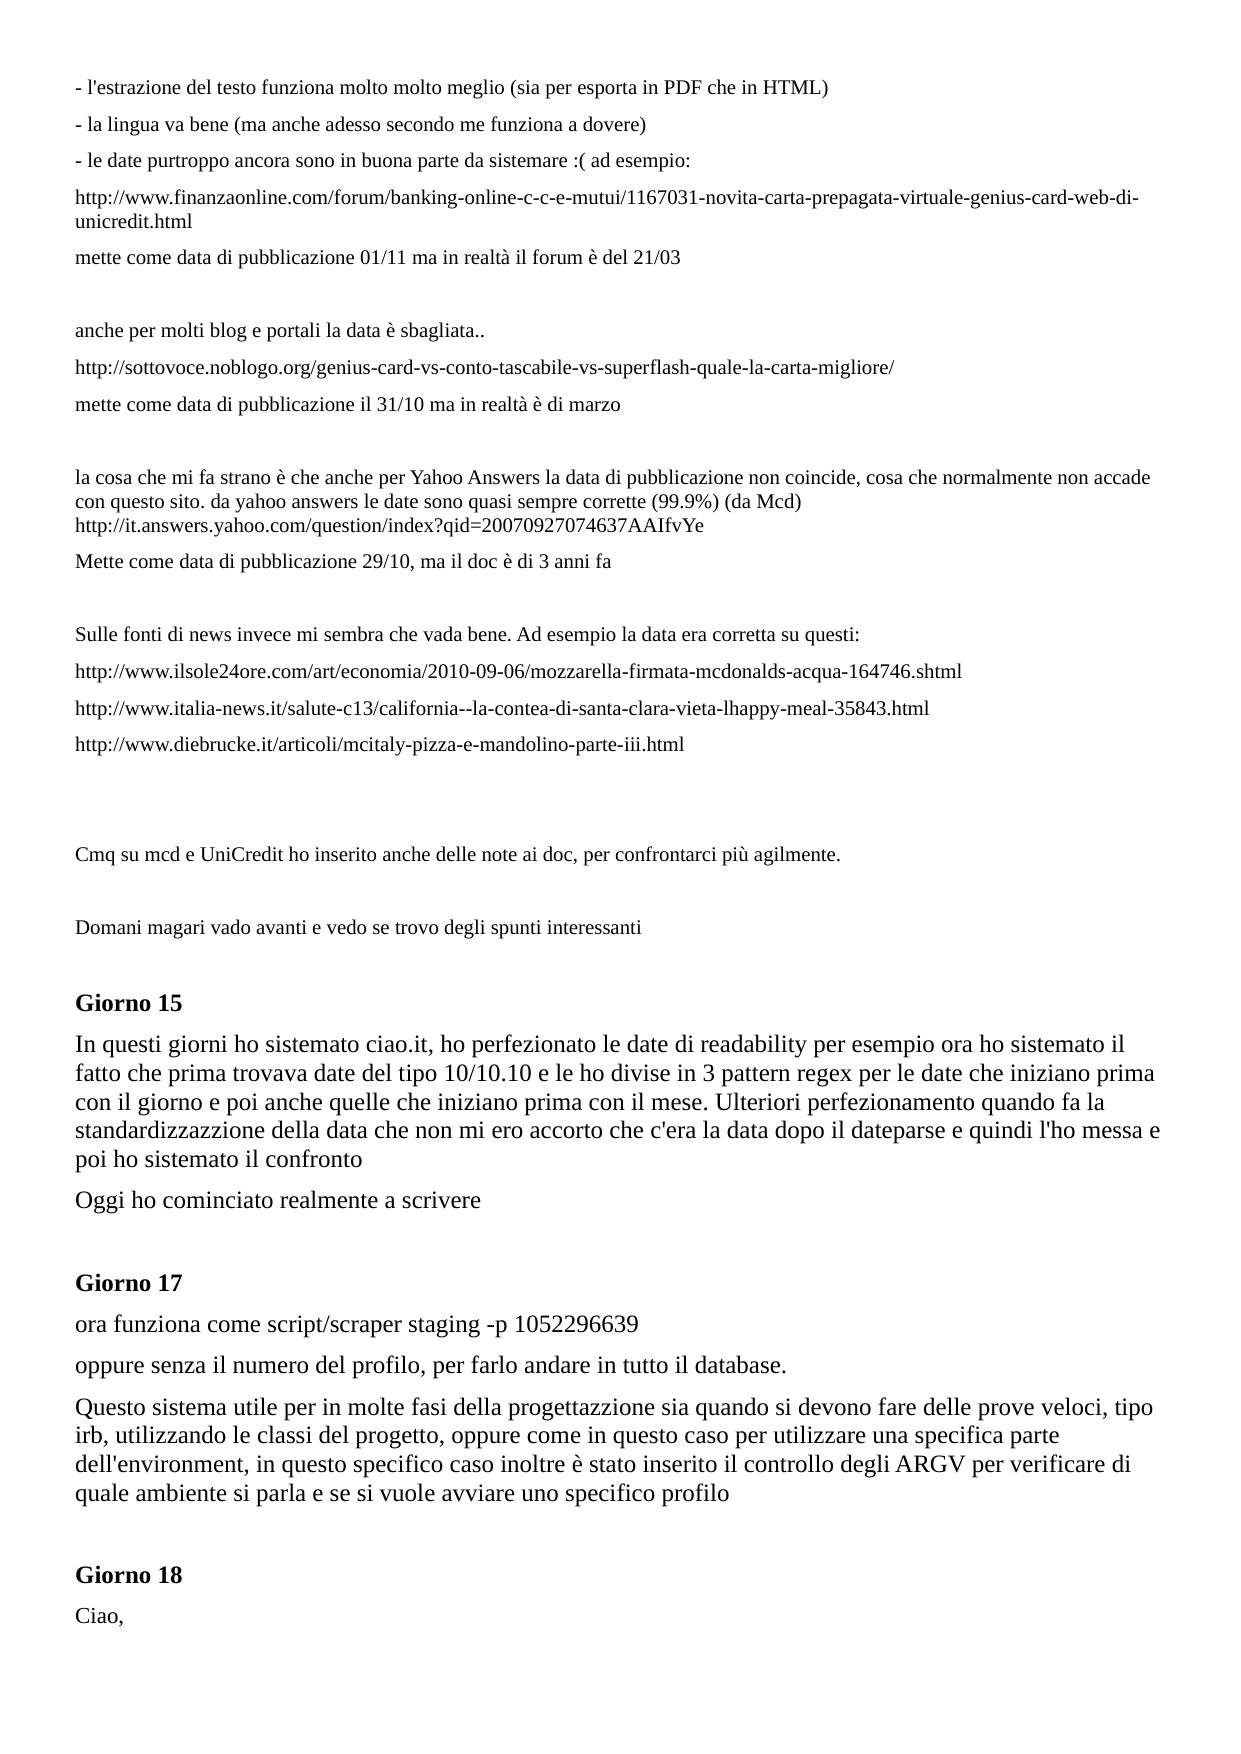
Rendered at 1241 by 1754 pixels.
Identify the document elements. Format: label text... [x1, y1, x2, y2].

text - l'estrazione del testo funziona molto molto meglio (sia per esporta in PDF che in HTML) [75, 75, 1162, 99]
text - la lingua va bene (ma anche adesso secondo me funziona a dovere) [75, 111, 1162, 136]
text Giorno 17 [75, 1268, 1162, 1297]
text http://www.diebrucke.it/articoli/mcitaly-pizza-e-mandolino-parte-iii.html [75, 732, 1162, 756]
text mette come data di pubblicazione il 31/10 ma in realtà è di marzo [75, 391, 1162, 416]
text la cosa che mi fa strano è che anche per Yahoo Answers la data di pubblicazione non coincide, cosa che normalmente non accade con questo sito. da yahoo answers le date sono quasi sempre corrette (99.9%) (da Mcd) http://it.answers.yahoo.com/question/index?qid=20070927074637AAIfvYe [75, 464, 1162, 537]
text http://sottovoce.noblogo.org/genius-card-vs-conto-tascabile-vs-superflash-quale-la-carta-migliore/ [75, 355, 1162, 379]
text Giorno 18 [75, 1561, 1162, 1589]
text Cmq su mcd e UniCredit ho inserito anche delle note ai doc, per confrontarci più agilmente. [75, 842, 1162, 866]
text Domani magari vado avanti e vedo se trovo degli spunti interessanti [75, 915, 1162, 939]
text Ciao, [75, 1602, 1162, 1628]
text Oggi ho cominciato realmente a scrivere [75, 1186, 1162, 1214]
text http://www.finanzaonline.com/forum/banking-online-c-c-e-mutui/1167031-novita-carta-prepagata-virtuale-genius-card-web-di-unicredit.html [75, 184, 1162, 233]
text Sulle fonti di news invece mi sembra che vada bene. Ad esempio la data era corretta su questi: [75, 622, 1162, 646]
text Mette come data di pubblicazione 29/10, ma il doc è di 3 anni fa [75, 549, 1162, 573]
text mette come data di pubblicazione 01/11 ma in realtà il forum è del 21/03 [75, 245, 1162, 269]
text In questi giorni ho sistemato ciao.it, ho perfezionato le date di readability per esempio ora ho sistemato il fatto che prima trovava date del tipo 10/10.10 e le ho divise in 3 pattern regex per le date che iniziano prima con il giorno e poi anche quelle che iniziano prima con il mese. Ulteriori perfezionamento quando fa la standardizzazzione della data che non mi ero accorto che c'era la data dopo il dateparse e quindi l'ho messa e poi ho sistemato il confronto [75, 1029, 1162, 1173]
text Giorno 15 [75, 988, 1162, 1017]
text - le date purtroppo ancora sono in buona parte da sistemare :( ad esempio: [75, 148, 1162, 172]
text anche per molti blog e portali la data è sbagliata.. [75, 318, 1162, 342]
text http://www.italia-news.it/salute-c13/california--la-contea-di-santa-clara-vieta-lhappy-meal-35843.html [75, 696, 1162, 719]
text Questo sistema utile per in molte fasi della progettazzione sia quando si devono fare delle prove veloci, tipo irb, utilizzando le classi del progetto, oppure come in questo caso per utilizzare una specifica parte dell'environment, in questo specifico caso inoltre è stato inserito il controllo degli ARGV per verificare di quale ambiente si parla e se si vuole avviare uno specifico profilo [75, 1392, 1162, 1507]
text http://www.ilsole24ore.com/art/economia/2010-09-06/mozzarella-firmata-mcdonalds-acqua-164746.shtml [75, 659, 1162, 683]
text ora funziona come script/scraper staging -p 1052296639 [75, 1309, 1162, 1338]
text oppure senza il numero del profilo, per farlo andare in tutto il database. [75, 1351, 1162, 1379]
